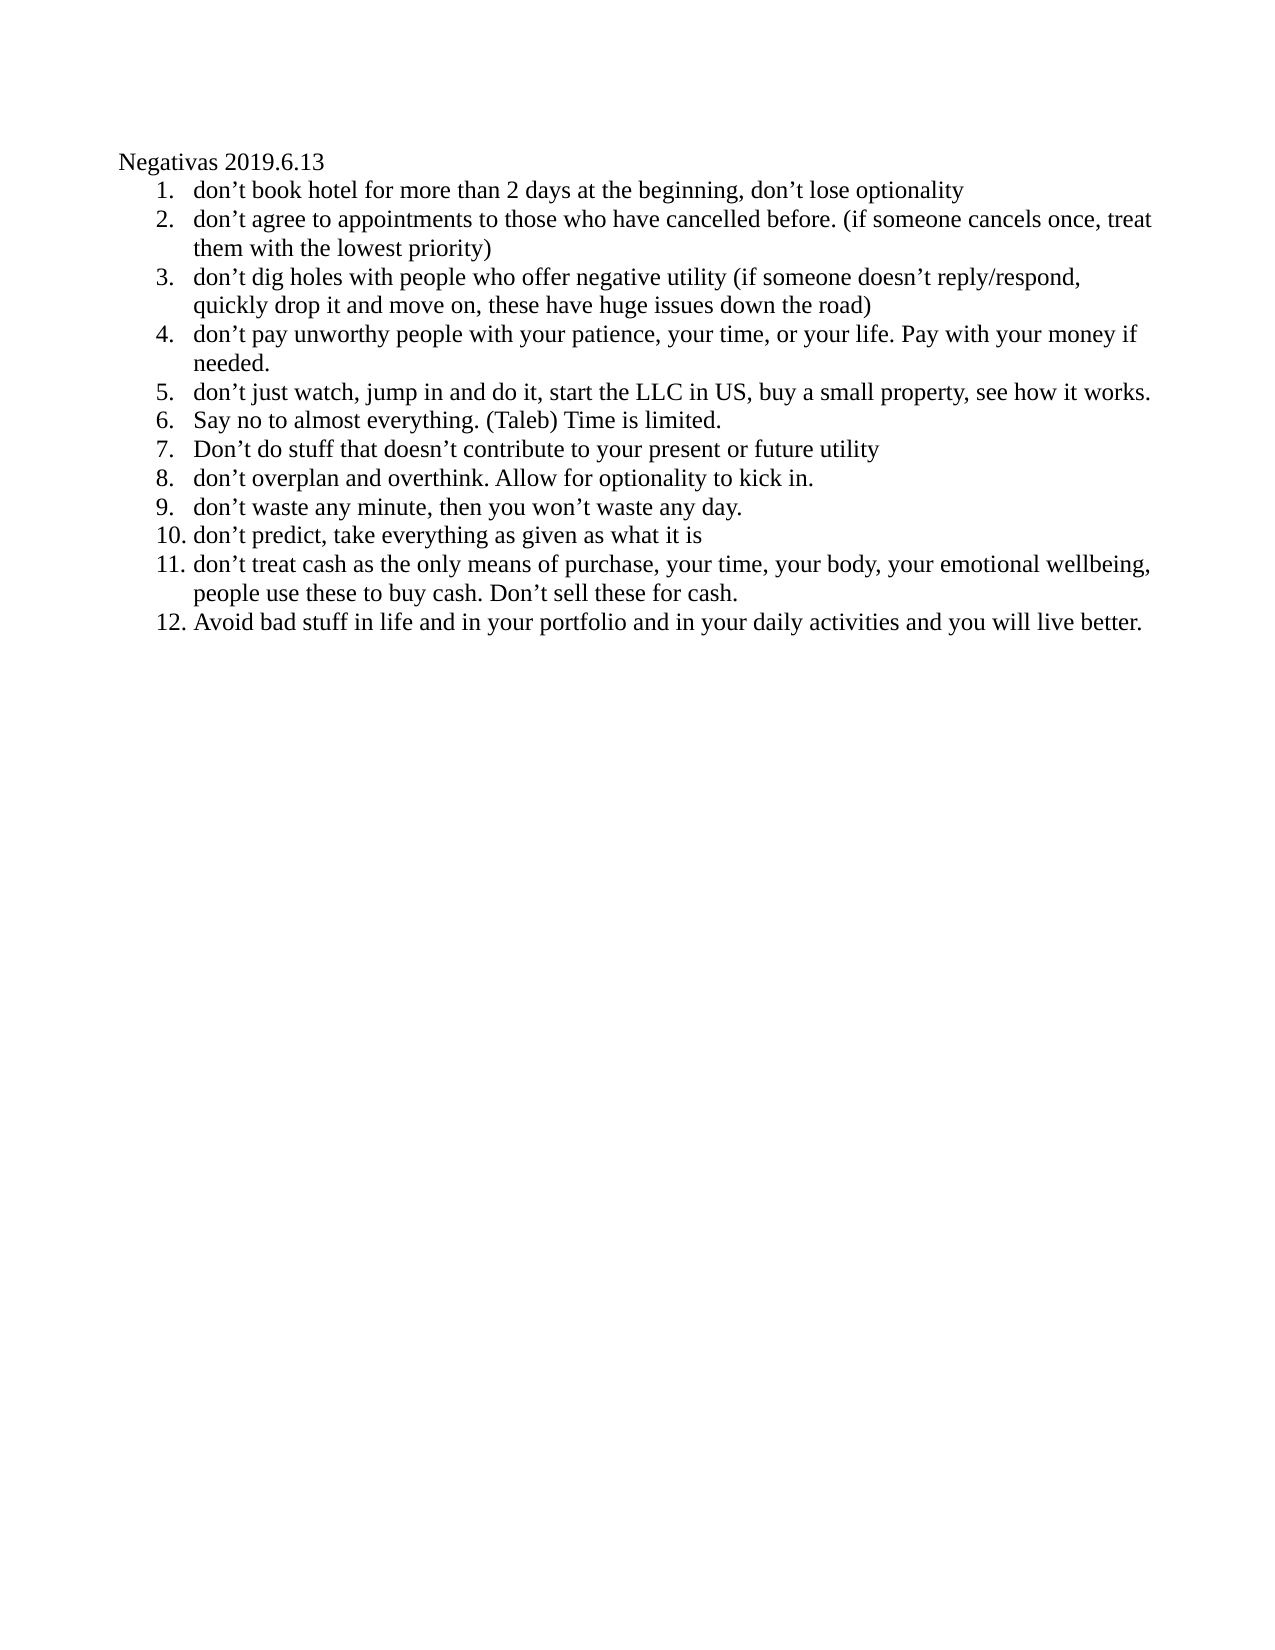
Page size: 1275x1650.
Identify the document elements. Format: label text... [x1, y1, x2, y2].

list don’t pay unworthy people with your patience, your time, or your life. Pay with your money if needed. [156, 319, 1157, 377]
list don’t predict, take everything as given as what it is [156, 521, 1157, 549]
list don’t overplan and overthink. Allow for optionality to kick in. [156, 463, 1157, 492]
list don’t just watch, jump in and do it, start the LLC in US, buy a small property, see how it works. [156, 377, 1157, 406]
list don’t dig holes with people who offer negative utility (if someone doesn’t reply/respond, quickly drop it and move on, these have huge issues down the road) [156, 262, 1157, 319]
text Negativas 2019.6.13 [118, 147, 1157, 176]
list Don’t do stuff that doesn’t contribute to your present or future utility [156, 434, 1157, 463]
list don’t waste any minute, then you won’t waste any day. [156, 492, 1157, 521]
list Avoid bad stuff in life and in your portfolio and in your daily activities and you will live better. [156, 607, 1157, 636]
list Say no to almost everything. (Taleb) Time is limited. [156, 406, 1157, 434]
list don’t agree to appointments to those who have cancelled before. (if someone cancels once, treat them with the lowest priority) [156, 204, 1157, 262]
list don’t book hotel for more than 2 days at the beginning, don’t lose optionality [156, 176, 1157, 204]
list don’t treat cash as the only means of purchase, your time, your body, your emotional wellbeing, people use these to buy cash. Don’t sell these for cash. [156, 549, 1157, 607]
